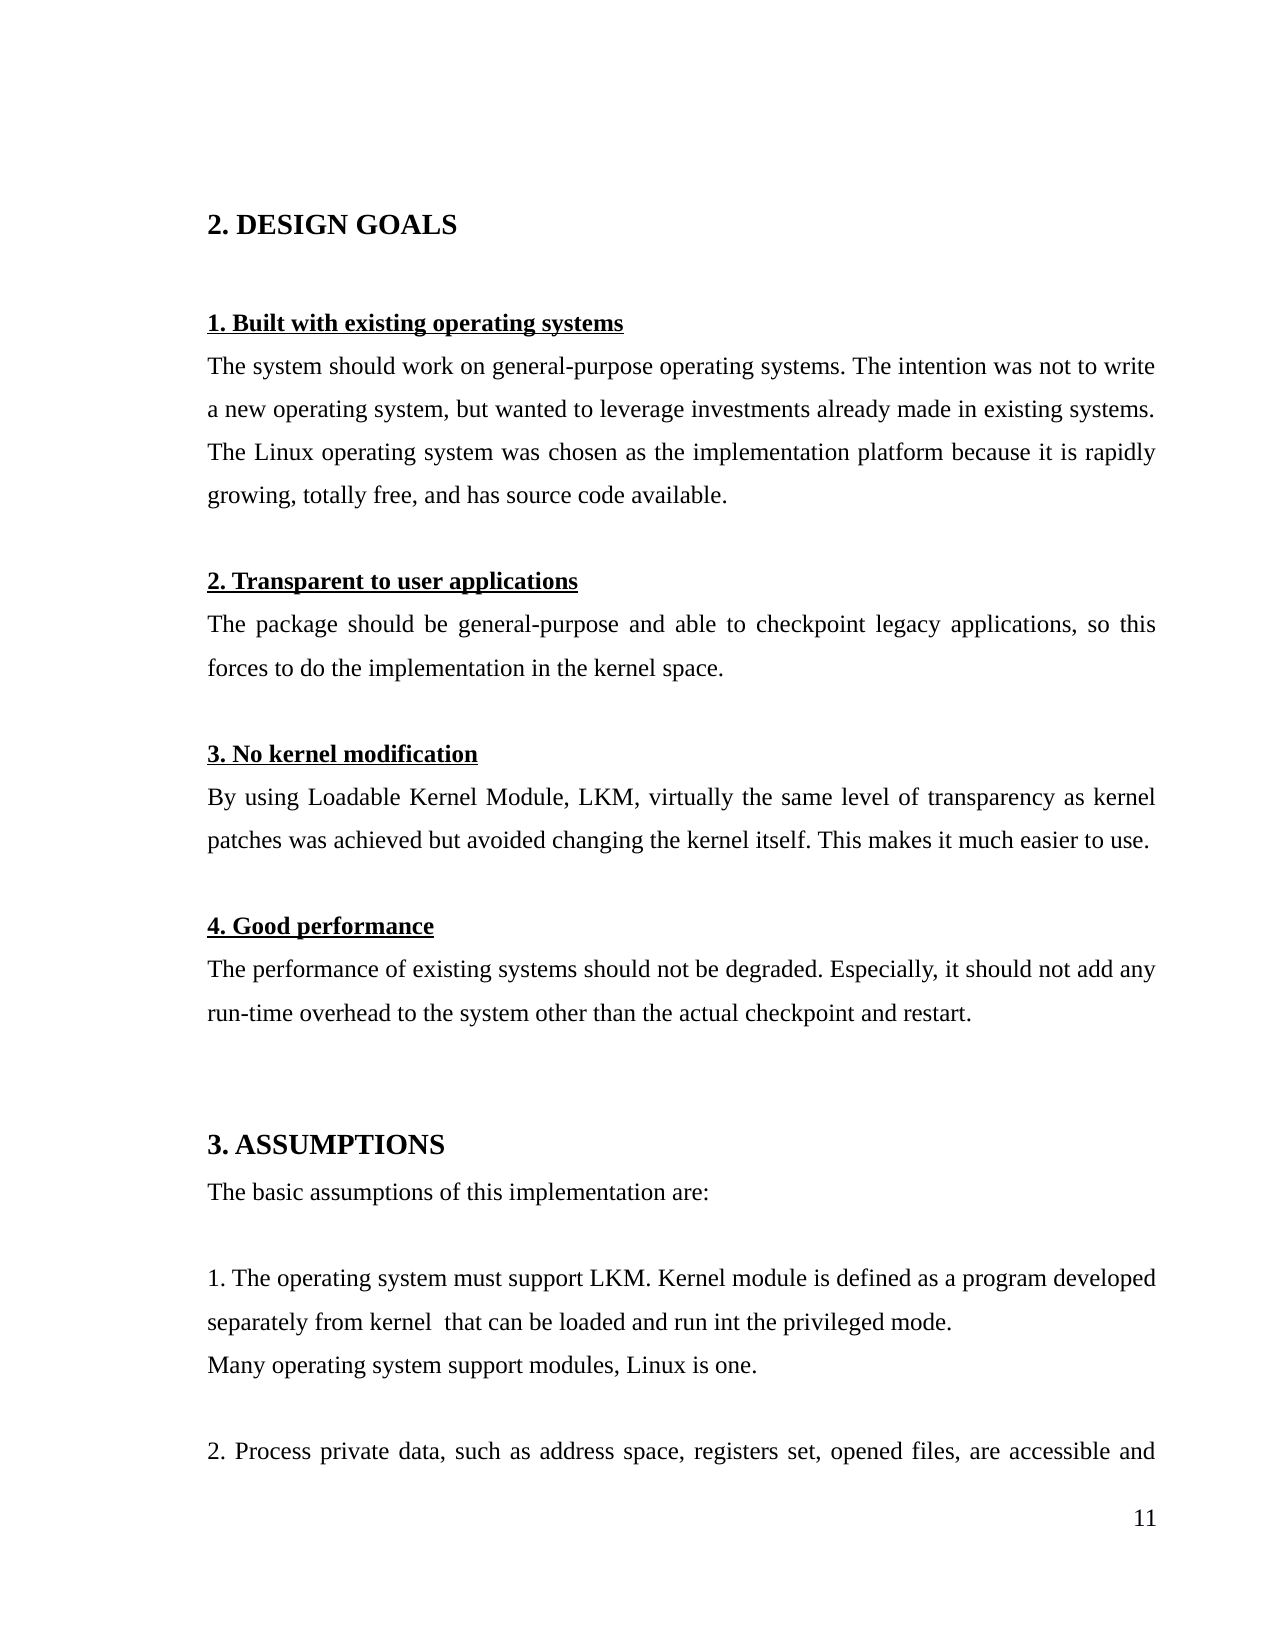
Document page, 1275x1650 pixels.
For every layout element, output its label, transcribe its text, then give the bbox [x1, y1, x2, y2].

text The system should work on general-purpose operating systems. The intention was not to write a new operating system, but wanted to leverage investments already made in existing systems. The Linux operating system was chosen as the implementation platform because it is rapidly growing, totally free, and has source code available. [207, 351, 1157, 509]
text 2. Process private data, such as address space, registers set, opened files, are accessible and [207, 1436, 1157, 1465]
subtitle 2. DESIGN GOALS [207, 207, 1157, 241]
text 1. The operating system must support LKM. Kernel module is defined as a program developed separately from kernel that can be loaded and run int the privileged mode. [207, 1263, 1157, 1335]
text 3. No kernel modification [207, 739, 1157, 768]
text The performance of existing systems should not be degraded. Especially, it should not add any run-time overhead to the system other than the actual checkpoint and restart. [207, 954, 1157, 1026]
text Many operating system support modules, Linux is one. [207, 1350, 1157, 1378]
text The basic assumptions of this implementation are: [207, 1177, 1157, 1206]
text The package should be general-purpose and able to checkpoint legacy applications, so this forces to do the implementation in the kernel space. [207, 609, 1157, 681]
text 4. Good performance [207, 911, 1157, 940]
text By using Loadable Kernel Module, LKM, virtually the same level of transparency as kernel patches was achieved but avoided changing the kernel itself. This makes it much easier to use. [207, 782, 1157, 854]
text 2. Transparent to user applications [207, 566, 1157, 595]
subtitle 3. ASSUMPTIONS [207, 1127, 1157, 1161]
text 1. Built with existing operating systems [207, 308, 1157, 336]
